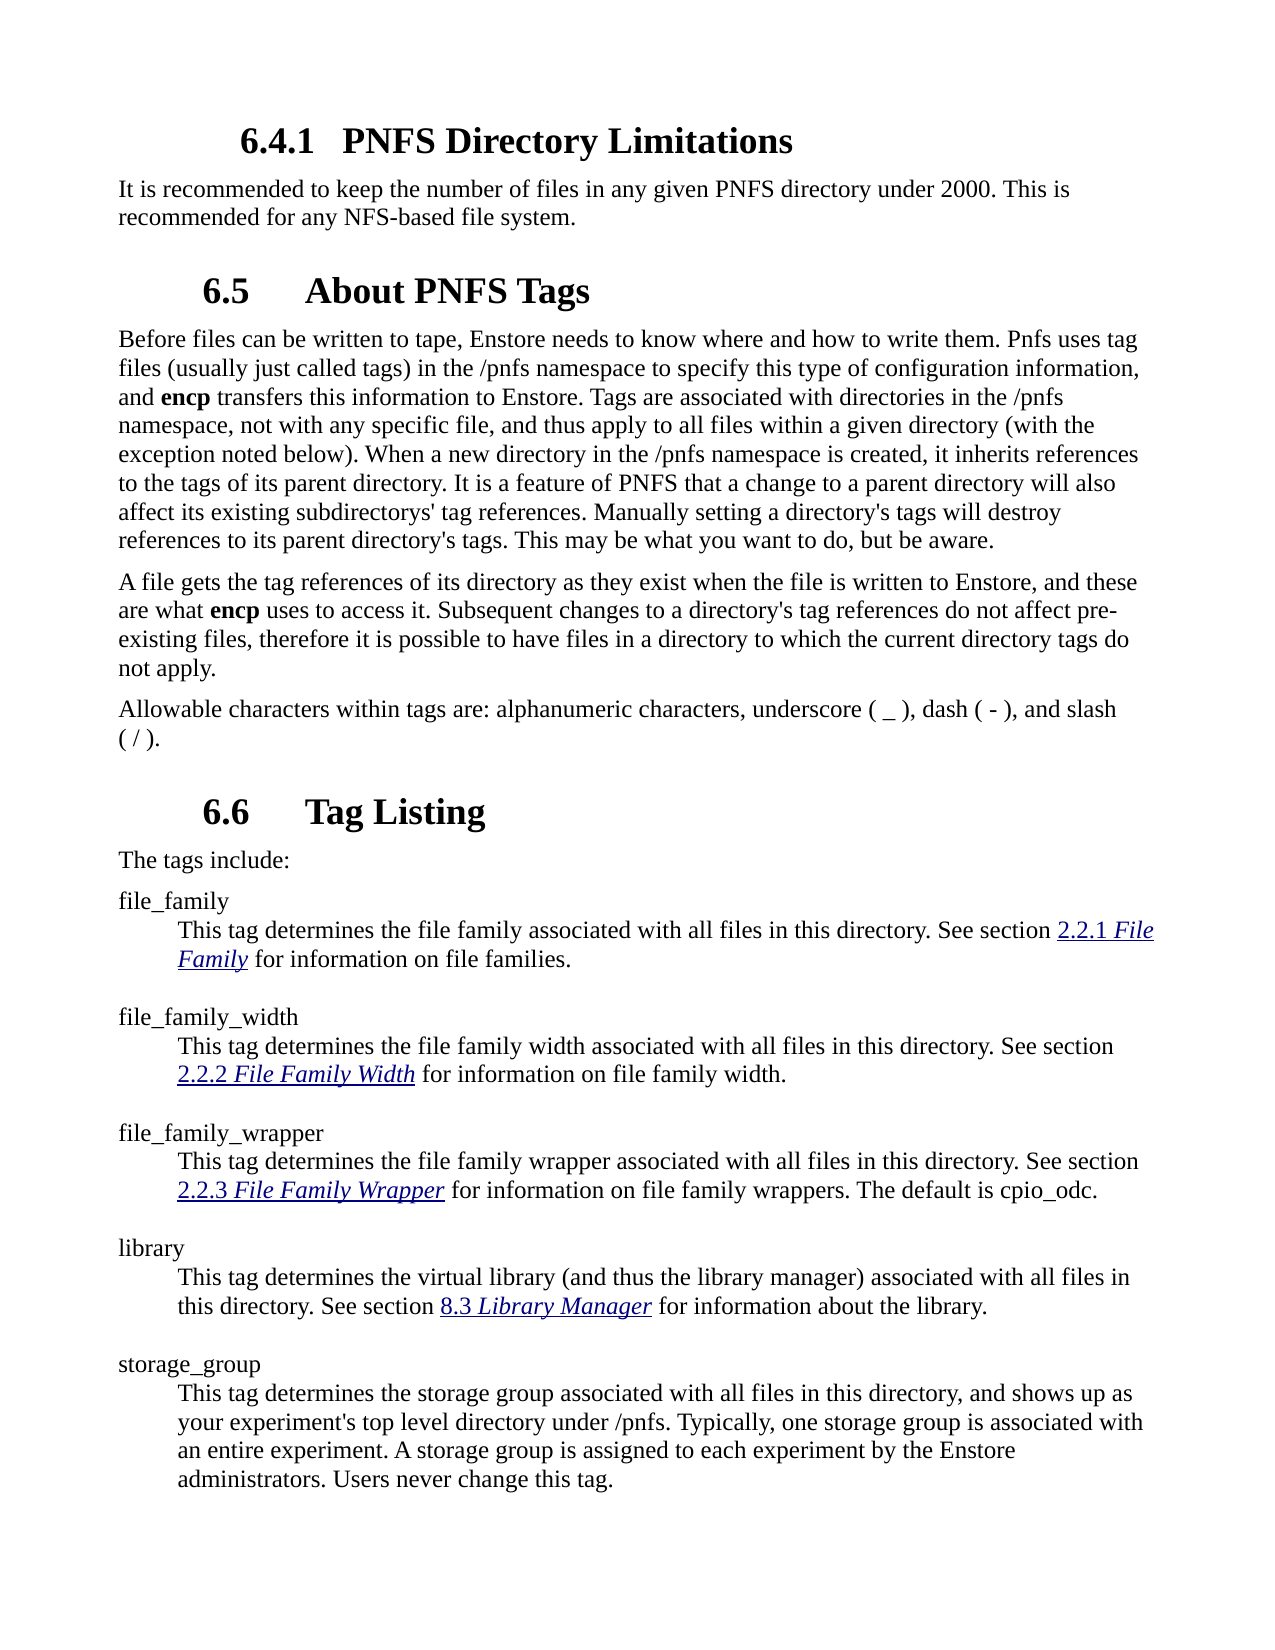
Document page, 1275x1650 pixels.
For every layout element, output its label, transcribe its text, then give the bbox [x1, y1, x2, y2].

subtitle library [118, 1233, 1157, 1262]
subtitle file_family_width [118, 1002, 1157, 1031]
text Allowable characters within tags are: alphanumeric characters, underscore ( _ ), dash ( - ), and slash ( / ). [118, 694, 1157, 752]
text A file gets the tag references of its directory as they exist when the file is written to Enstore, and these are what encp uses to access it. Subsequent changes to a directory's tag references do not affect pre-existing files, therefore it is possible to have files in a directory to which the current directory tags do not apply. [118, 567, 1157, 682]
subtitle Tag Listing [193, 789, 1157, 832]
subtitle About PNFS Tags [193, 269, 1157, 312]
list This tag determines the storage group associated with all files in this directory, and shows up as your experiment's top level directory under /pnfs. Typically, one storage group is associated with an entire experiment. A storage group is assigned to each experiment by the Enstore administrators. Users never change this tag. [177, 1378, 1157, 1493]
subtitle file_family_wrapper [118, 1118, 1157, 1146]
text Before files can be written to tape, Enstore needs to know where and how to write them. Pnfs uses tag files (usually just called tags) in the /pnfs namespace to specify this type of configuration information, and encp transfers this information to Enstore. Tags are associated with directories in the /pnfs namespace, not with any specific file, and thus apply to all files within a given directory (with the exception noted below). When a new directory in the /pnfs namespace is created, it inherits references to the tags of its parent directory. It is a feature of PNFS that a change to a parent directory will also affect its existing subdirectorys' tag references. Manually setting a directory's tags will destroy references to its parent directory's tags. This may be what you want to do, but be aware. [118, 324, 1157, 554]
subtitle storage_group [118, 1349, 1157, 1378]
list This tag determines the file family wrapper associated with all files in this directory. See section 2.2.3 File Family Wrapper for information on file family wrappers. The default is cpio_odc. [177, 1146, 1157, 1204]
list This tag determines the file family width associated with all files in this directory. See section 2.2.2 File Family Width for information on file family width. [177, 1031, 1157, 1088]
subtitle PNFS Directory Limitations [231, 118, 1157, 161]
text It is recommended to keep the number of files in any given PNFS directory under 2000. This is recommended for any NFS-based file system. [118, 174, 1157, 231]
list This tag determines the virtual library (and thus the library manager) associated with all files in this directory. See section 8.3 Library Manager for information about the library. [177, 1262, 1157, 1320]
subtitle file_family [118, 886, 1157, 915]
list This tag determines the file family associated with all files in this directory. See section 2.2.1 File Family for information on file families. [177, 915, 1157, 972]
text The tags include: [118, 845, 1157, 874]
